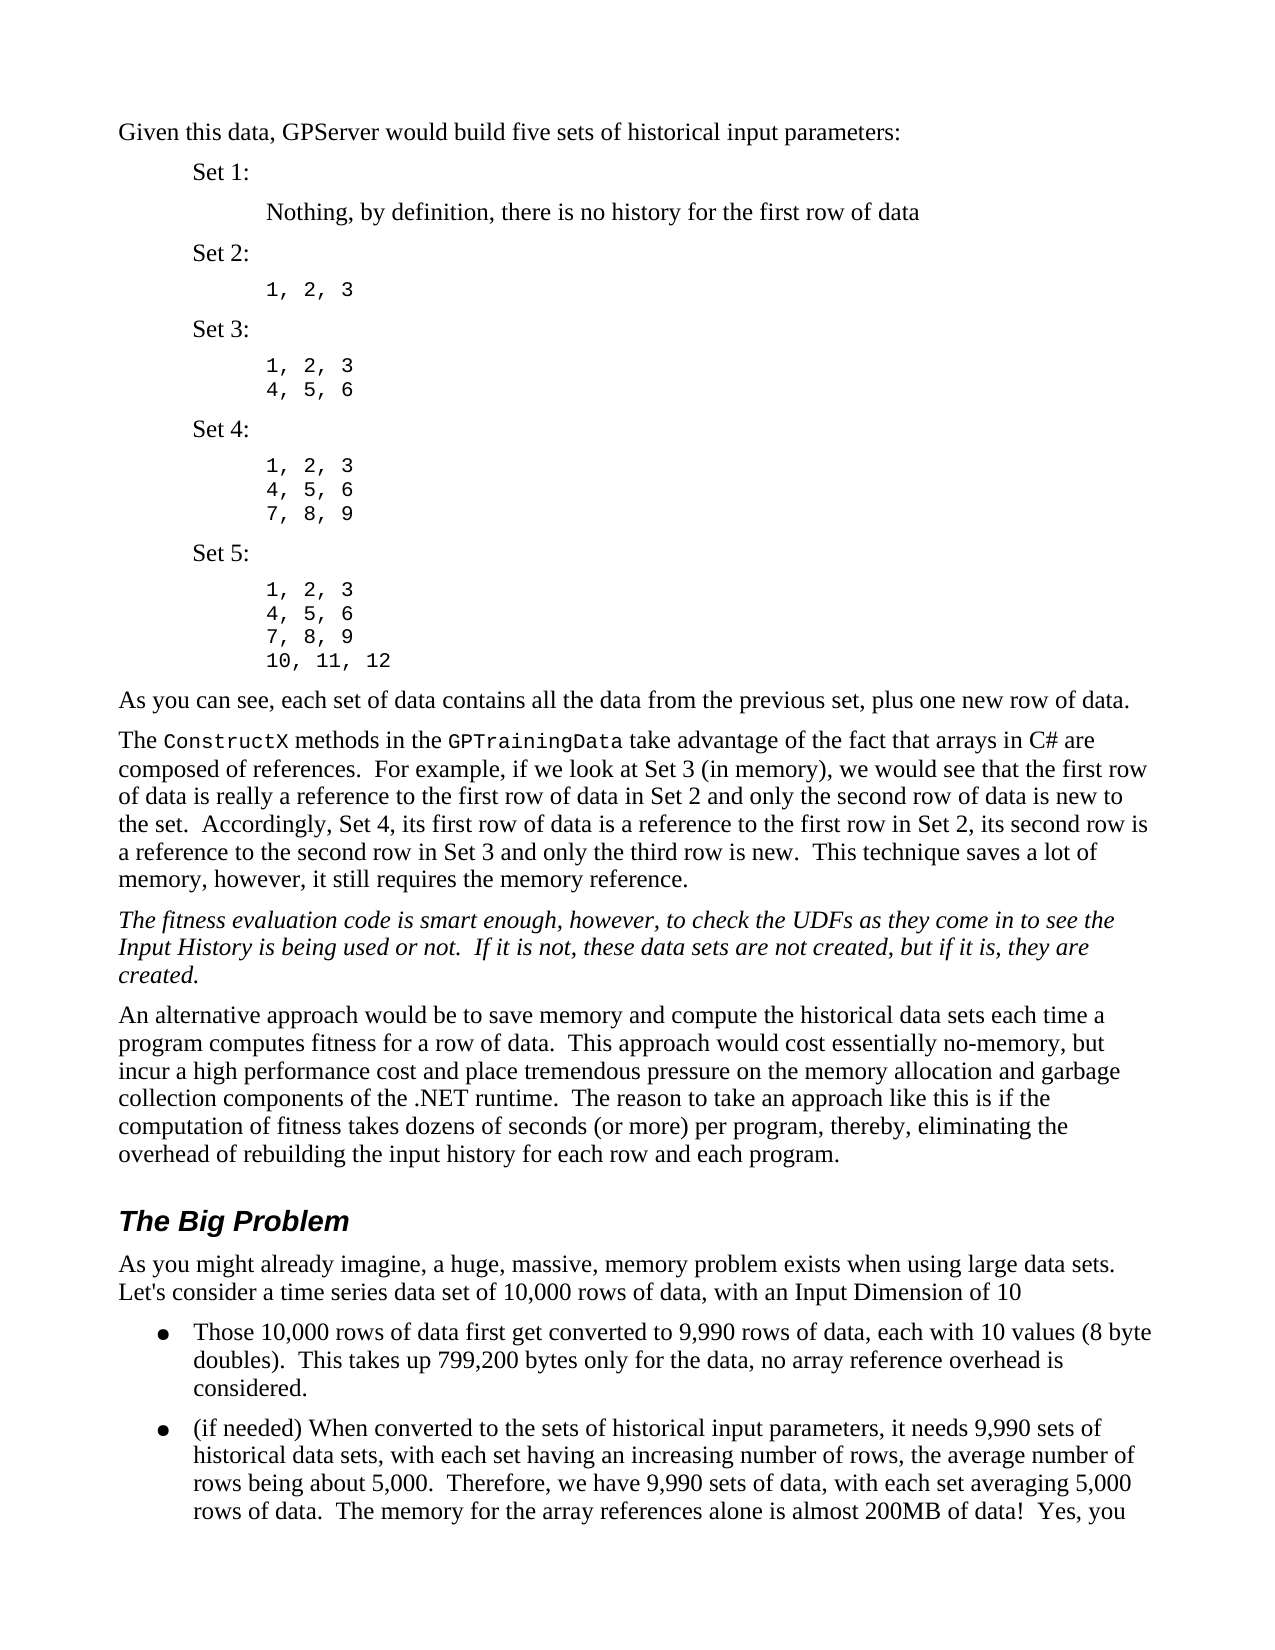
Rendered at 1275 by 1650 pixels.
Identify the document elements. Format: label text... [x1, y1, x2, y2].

text The fitness evaluation code is smart enough, however, to check the UDFs as they come in to see the Input History is being used or not. If it is not, these data sets are not created, but if it is, they are created. [118, 906, 1157, 989]
text As you might already imagine, a huge, massive, memory problem exists when using large data sets. Let's consider a time series data set of 10,000 rows of data, with an Input Dimension of 10 [118, 1250, 1157, 1306]
subtitle The Big Problem [118, 1205, 1157, 1238]
text Nothing, by definition, there is no history for the first row of data [266, 198, 1157, 226]
list (if needed) When converted to the sets of historical input parameters, it needs 9,990 sets of historical data sets, with each set having an increasing number of rows, the average number of rows being about 5,000. Therefore, we have 9,990 sets of data, with each set averaging 5,000 rows of data. The memory for the array references alone is almost 200MB of data! Yes, you [156, 1414, 1157, 1525]
text As you can see, each set of data contains all the data from the previous set, plus one new row of data. [118, 686, 1157, 714]
text Set 5: [192, 539, 1157, 566]
text Set 2: [192, 239, 1157, 266]
text Set 1: [192, 158, 1157, 186]
text 1, 2, 3 4, 5, 6 [266, 355, 1157, 403]
text The ConstructX methods in the GPTrainingData take advantage of the fact that arrays in C# are composed of references. For example, if we look at Set 3 (in memory), we would see that the first row of data is really a reference to the first row of data in Set 2 and only the second row of data is new to the set. Accordingly, Set 4, its first row of data is a reference to the first row in Set 2, its second row is a reference to the second row in Set 3 and only the third row is new. This technique saves a lot of memory, however, it still requires the memory reference. [118, 726, 1157, 893]
text Set 3: [192, 315, 1157, 343]
text 1, 2, 3 4, 5, 6 7, 8, 9 [266, 455, 1157, 526]
text Given this data, GPServer would build five sets of historical input parameters: [118, 118, 1157, 146]
text 1, 2, 3 4, 5, 6 7, 8, 9 10, 11, 12 [266, 579, 1157, 673]
text An alternative approach would be to save memory and compute the historical data sets each time a program computes fitness for a row of data. This approach would cost essentially no-memory, but incur a high performance cost and place tremendous pressure on the memory allocation and garbage collection components of the .NET runtime. The reason to take an approach like this is if the computation of fitness takes dozens of seconds (or more) per program, thereby, eliminating the overhead of rebuilding the input history for each row and each program. [118, 1001, 1157, 1168]
text 1, 2, 3 [266, 279, 1157, 303]
text Set 4: [192, 415, 1157, 443]
list Those 10,000 rows of data first get converted to 9,990 rows of data, each with 10 values (8 byte doubles). This takes up 799,200 bytes only for the data, no array reference overhead is considered. [156, 1318, 1157, 1401]
